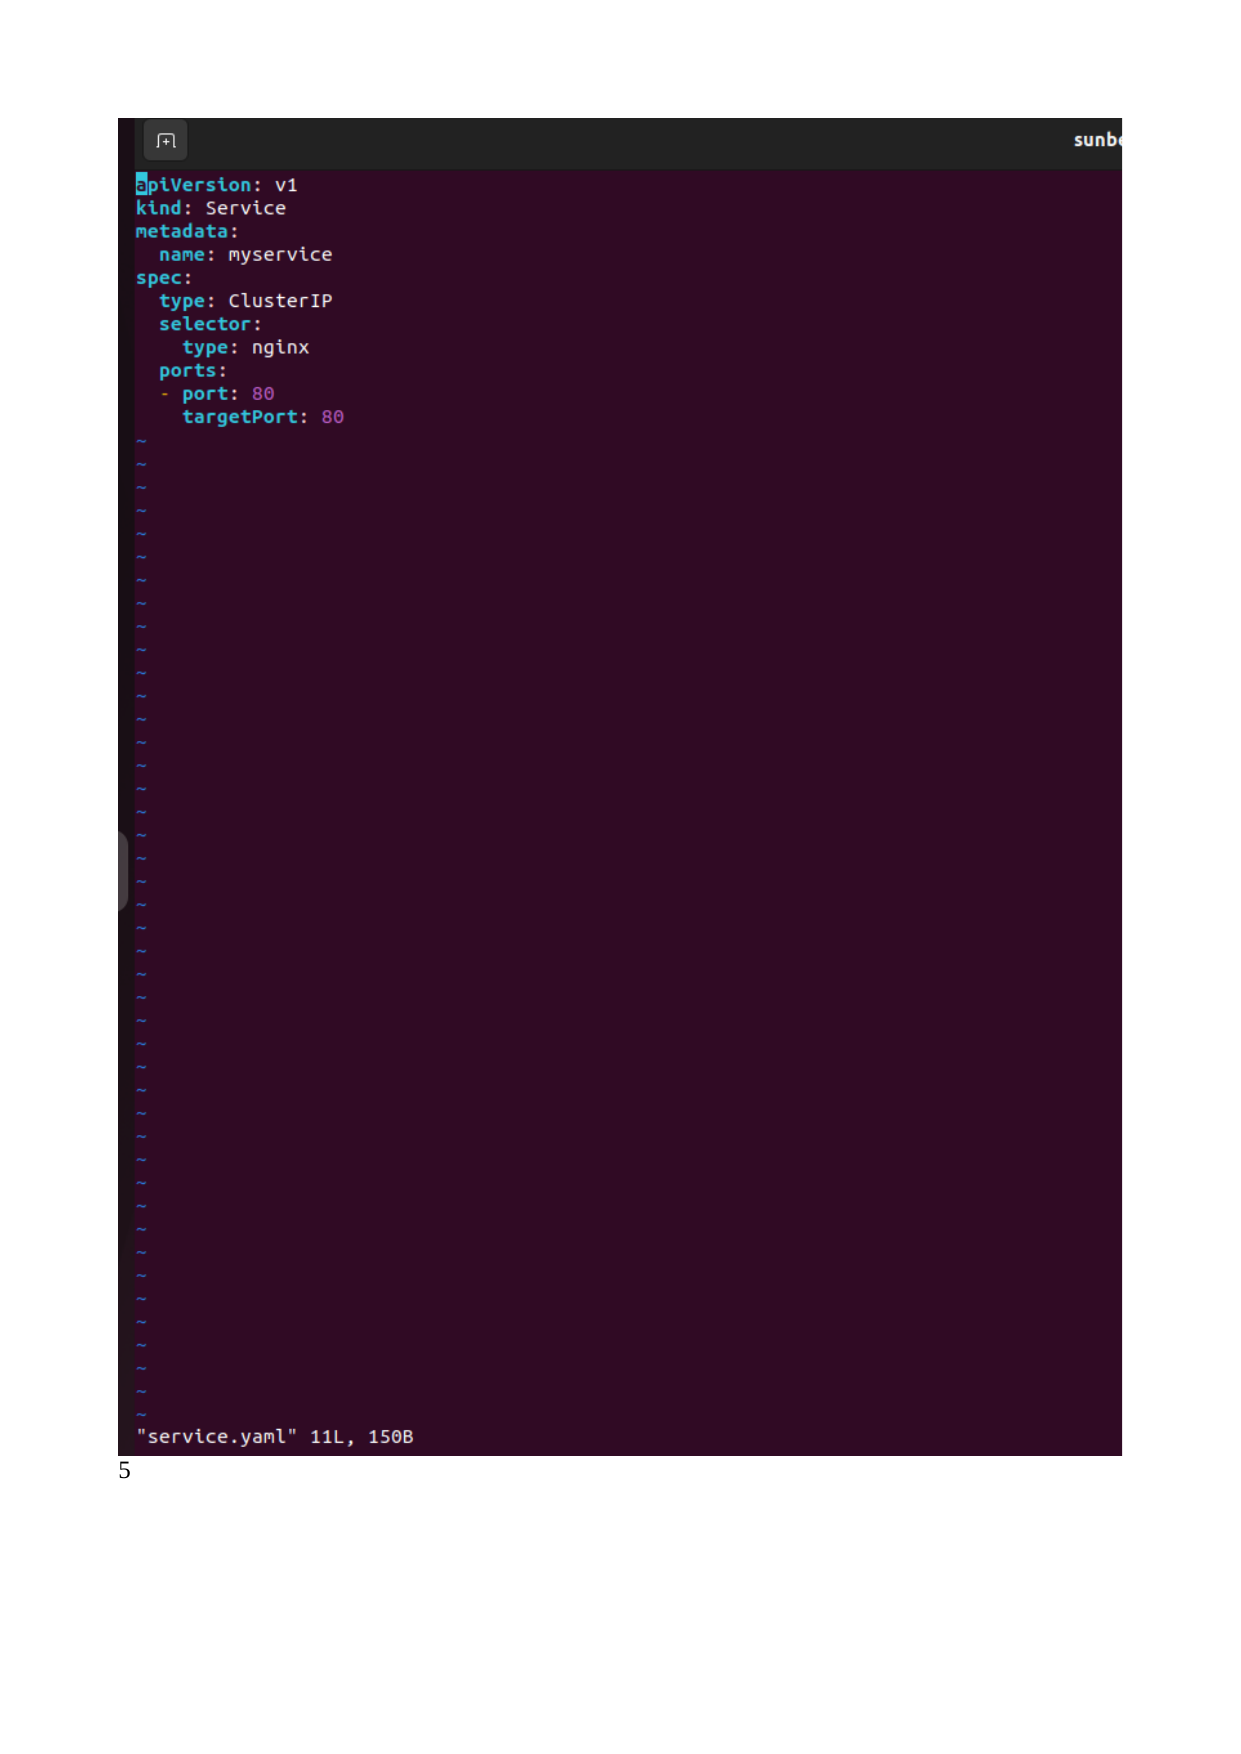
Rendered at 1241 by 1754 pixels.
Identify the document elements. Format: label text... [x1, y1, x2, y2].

text 5 [118, 1456, 1122, 1484]
picture [118, 118, 1123, 1456]
